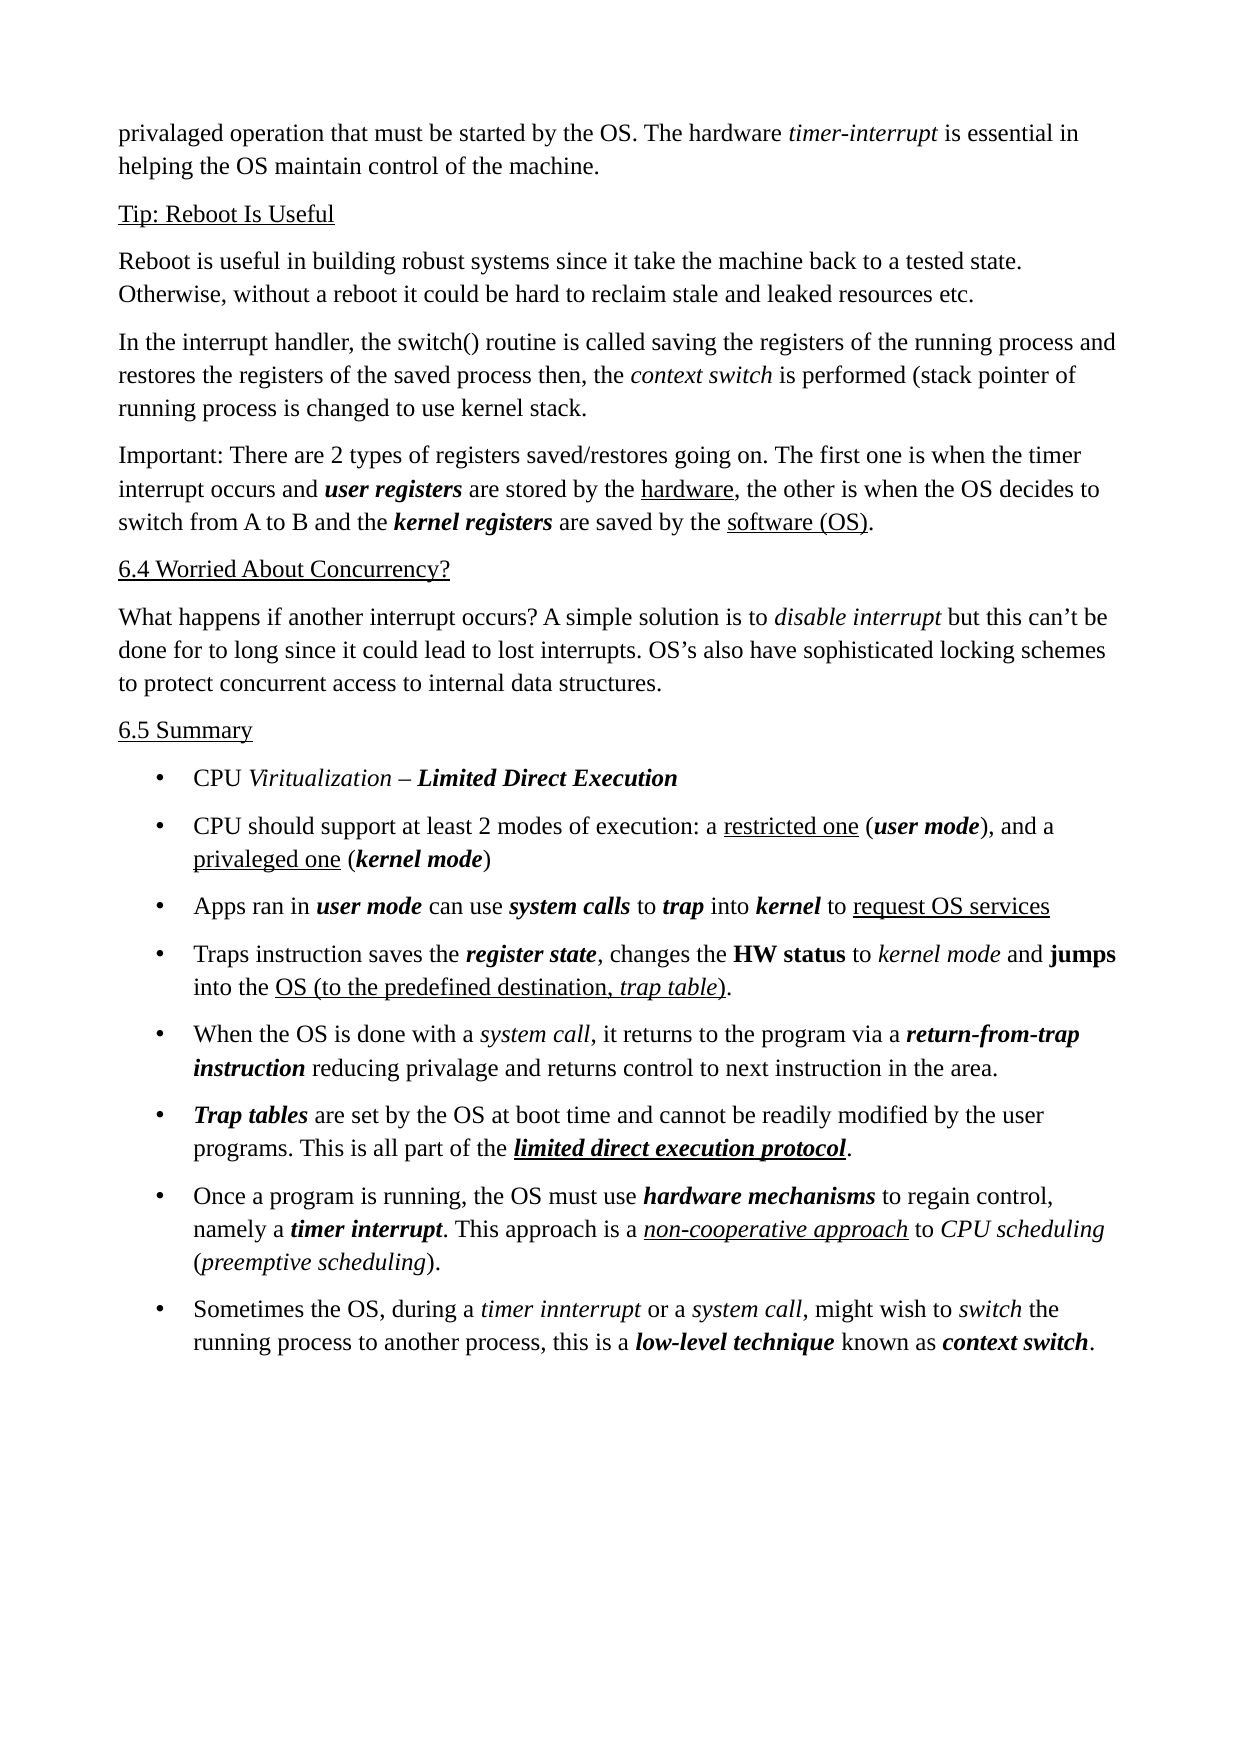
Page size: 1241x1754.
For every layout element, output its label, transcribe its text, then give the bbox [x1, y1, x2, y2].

list CPU Viritualization – Limited Direct Execution [156, 763, 1122, 792]
list Trap tables are set by the OS at boot time and cannot be readily modified by the user programs. This is all part of the limited direct execution protocol. [156, 1100, 1122, 1162]
list CPU should support at least 2 modes of execution: a restricted one (user mode), and a privaleged one (kernel mode) [156, 811, 1122, 872]
list Apps ran in user mode can use system calls to trap into kernel to request OS services [156, 891, 1122, 920]
text Tip: Reboot Is Useful [118, 199, 1122, 227]
text Reboot is useful in building robust systems since it take the machine back to a tested state. Otherwise, without a reboot it could be hard to reclaim stale and leaked resources etc. [118, 246, 1122, 308]
text 6.5 Summary [118, 716, 1122, 744]
text Important: There are 2 types of registers saved/restores going on. The first one is when the timer interrupt occurs and user registers are stored by the hardware, the other is when the OS decides to switch from A to B and the kernel registers are saved by the software (OS). [118, 441, 1122, 535]
text In the interrupt handler, the switch() routine is called saving the registers of the running process and restores the registers of the saved process then, the context switch is performed (stack pointer of running process is changed to use kernel stack. [118, 327, 1122, 422]
text privalaged operation that must be started by the OS. The hardware timer-interrupt is essential in helping the OS maintain control of the machine. [118, 118, 1122, 180]
text 6.4 Worried About Concurrency? [118, 554, 1122, 583]
list Once a program is running, the OS must use hardware mechanisms to regain control, namely a timer interrupt. This approach is a non-cooperative approach to CPU scheduling (preemptive scheduling). [156, 1181, 1122, 1276]
text What happens if another interrupt occurs? A simple solution is to disable interrupt but this can’t be done for to long since it could lead to lost interrupts. OS’s also have sophisticated locking schemes to protect concurrent access to internal data structures. [118, 602, 1122, 697]
list Traps instruction saves the register state, changes the HW status to kernel mode and jumps into the OS (to the predefined destination, trap table). [156, 939, 1122, 1001]
list When the OS is done with a system call, it returns to the program via a return-from-trap instruction reducing privalage and returns control to next instruction in the area. [156, 1019, 1122, 1081]
list Sometimes the OS, during a timer innterrupt or a system call, might wish to switch the running process to another process, this is a low-level technique known as context switch. [156, 1294, 1122, 1356]
